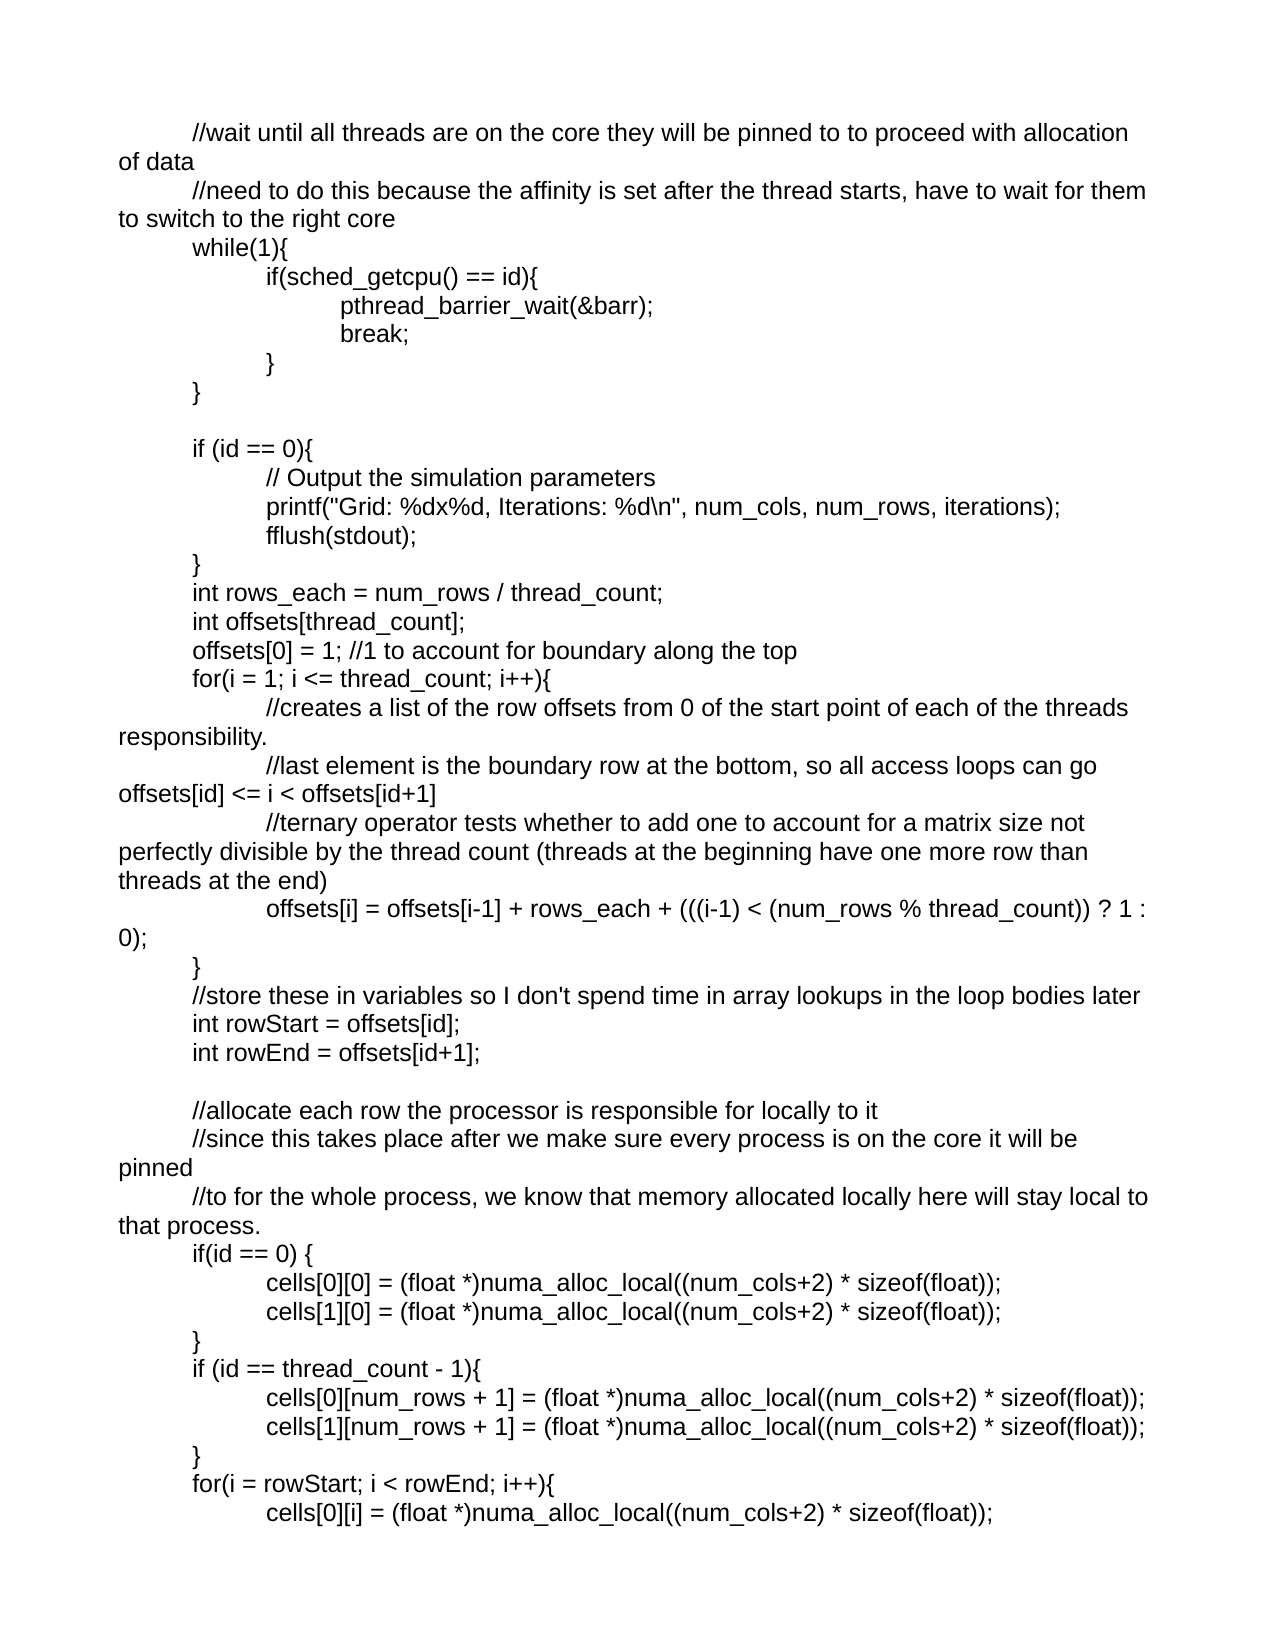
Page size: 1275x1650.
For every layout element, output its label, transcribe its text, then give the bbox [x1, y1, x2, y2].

text //since this takes place after we make sure every process is on the core it will be pinned [118, 1124, 1157, 1182]
text int rowStart = offsets[id]; [118, 1009, 1157, 1038]
text } [118, 348, 1157, 377]
text } [118, 377, 1157, 406]
text cells[1][num_rows + 1] = (float *)numa_alloc_local((num_cols+2) * sizeof(float)); [118, 1412, 1157, 1441]
text printf("Grid: %dx%d, Iterations: %d\n", num_cols, num_rows, iterations); [118, 492, 1157, 521]
text } [118, 952, 1157, 981]
text //store these in variables so I don't spend time in array lookups in the loop bodies later [118, 981, 1157, 1009]
text fflush(stdout); [118, 521, 1157, 549]
text //to for the whole process, we know that memory allocated locally here will stay local to that process. [118, 1182, 1157, 1239]
text int offsets[thread_count]; [118, 607, 1157, 636]
text pthread_barrier_wait(&barr); [118, 291, 1157, 319]
text cells[0][0] = (float *)numa_alloc_local((num_cols+2) * sizeof(float)); [118, 1268, 1157, 1297]
text //need to do this because the affinity is set after the thread starts, have to wait for them to switch to the right core [118, 176, 1157, 233]
text //wait until all threads are on the core they will be pinned to to proceed with allocation of data [118, 118, 1157, 176]
text //creates a list of the row offsets from 0 of the start point of each of the threads responsibility. [118, 693, 1157, 751]
text if (id == 0){ [118, 434, 1157, 463]
text while(1){ [118, 233, 1157, 262]
text int rowEnd = offsets[id+1]; [118, 1038, 1157, 1067]
text //ternary operator tests whether to add one to account for a matrix size not perfectly divisible by the thread count (threads at the beginning have one more row than threads at the end) [118, 808, 1157, 894]
text } [118, 1441, 1157, 1469]
text int rows_each = num_rows / thread_count; [118, 578, 1157, 607]
text // Output the simulation parameters [118, 463, 1157, 492]
text if(sched_getcpu() == id){ [118, 262, 1157, 291]
text if(id == 0) { [118, 1239, 1157, 1268]
text offsets[0] = 1; //1 to account for boundary along the top [118, 636, 1157, 664]
text if (id == thread_count - 1){ [118, 1354, 1157, 1383]
text offsets[i] = offsets[i-1] + rows_each + (((i-1) < (num_rows % thread_count)) ? 1 : 0); [118, 894, 1157, 952]
text cells[1][0] = (float *)numa_alloc_local((num_cols+2) * sizeof(float)); [118, 1297, 1157, 1326]
text cells[0][num_rows + 1] = (float *)numa_alloc_local((num_cols+2) * sizeof(float)); [118, 1383, 1157, 1412]
text break; [118, 319, 1157, 348]
text //last element is the boundary row at the bottom, so all access loops can go offsets[id] <= i < offsets[id+1] [118, 751, 1157, 808]
text } [118, 549, 1157, 578]
text //allocate each row the processor is responsible for locally to it [118, 1096, 1157, 1124]
text for(i = rowStart; i < rowEnd; i++){ [118, 1469, 1157, 1498]
text for(i = 1; i <= thread_count; i++){ [118, 664, 1157, 693]
text cells[0][i] = (float *)numa_alloc_local((num_cols+2) * sizeof(float)); [118, 1498, 1157, 1527]
text } [118, 1326, 1157, 1354]
